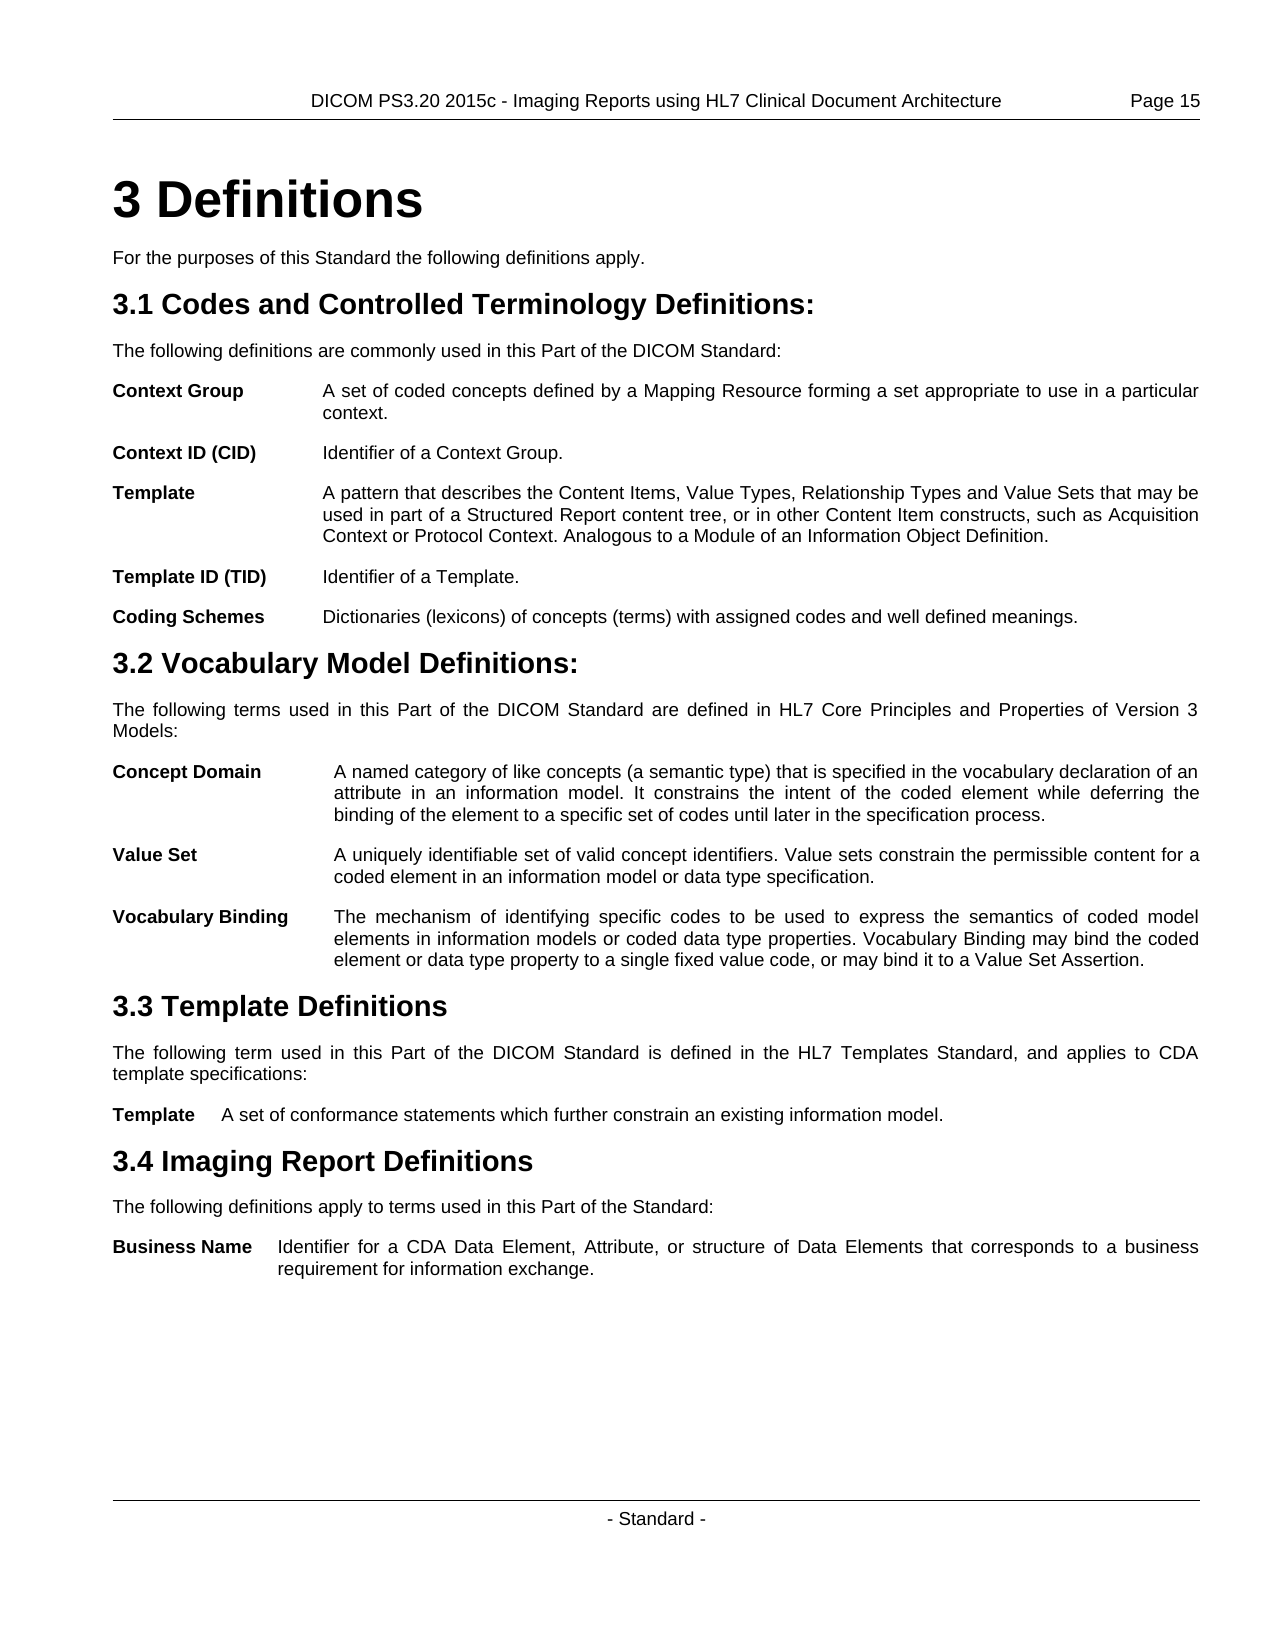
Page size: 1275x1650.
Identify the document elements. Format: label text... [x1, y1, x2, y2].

text For the purposes of this Standard the following definitions apply. [112, 247, 1200, 269]
text 3 Definitions [112, 169, 1200, 228]
text Business Name Identifier for a CDA Data Element, Attribute, or structure of Data Elements that corresponds to a business requirement for information exchange. [112, 1236, 1200, 1279]
text The following term used in this Part of the DICOM Standard is defined in the HL7 Templates Standard, and applies to CDA template specifications: [112, 1041, 1200, 1084]
text Context ID (CID) Identifier of a Context Group. [112, 442, 1200, 463]
text Value Set A uniquely identifiable set of valid concept identifiers. Value sets constrain the permissible content for a coded element in an information model or data type specification. [112, 844, 1200, 887]
text The following definitions are commonly used in this Part of the DICOM Standard: [112, 340, 1200, 361]
text The following definitions apply to terms used in this Part of the Standard: [112, 1196, 1200, 1217]
text 3.1 Codes and Controlled Terminology Definitions: [112, 287, 1200, 321]
text 3.2 Vocabulary Model Definitions: [112, 646, 1200, 680]
text 3.4 Imaging Report Definitions [112, 1144, 1200, 1177]
text 3.3 Template Definitions [112, 989, 1200, 1023]
text The following terms used in this Part of the DICOM Standard are defined in HL7 Core Principles and Properties of Version 3 Models: [112, 698, 1200, 742]
text Coding Schemes Dictionaries (lexicons) of concepts (terms) with assigned codes and well defined meanings. [112, 606, 1200, 627]
text Context Group A set of coded concepts defined by a Mapping Resource forming a set appropriate to use in a particular context. [112, 380, 1200, 423]
text Template A pattern that describes the Content Items, Value Types, Relationship Types and Value Sets that may be used in part of a Structured Report content tree, or in other Content Item constructs, such as Acquisition Context or Protocol Context. Analogous to a Module of an Information Object Definition. [112, 482, 1200, 547]
text Vocabulary Binding The mechanism of identifying specific codes to be used to express the semantics of coded model elements in information models or coded data type properties. Vocabulary Binding may bind the coded element or data type property to a single fixed value code, or may bind it to a Value Set Assertion. [112, 906, 1200, 970]
text Concept Domain A named category of like concepts (a semantic type) that is specified in the vocabulary declaration of an attribute in an information model. It constrains the intent of the coded element while deferring the binding of the element to a specific set of codes until later in the specification process. [112, 760, 1200, 825]
text Template A set of conformance statements which further constrain an existing information model. [112, 1103, 1200, 1125]
text Template ID (TID) Identifier of a Template. [112, 566, 1200, 587]
